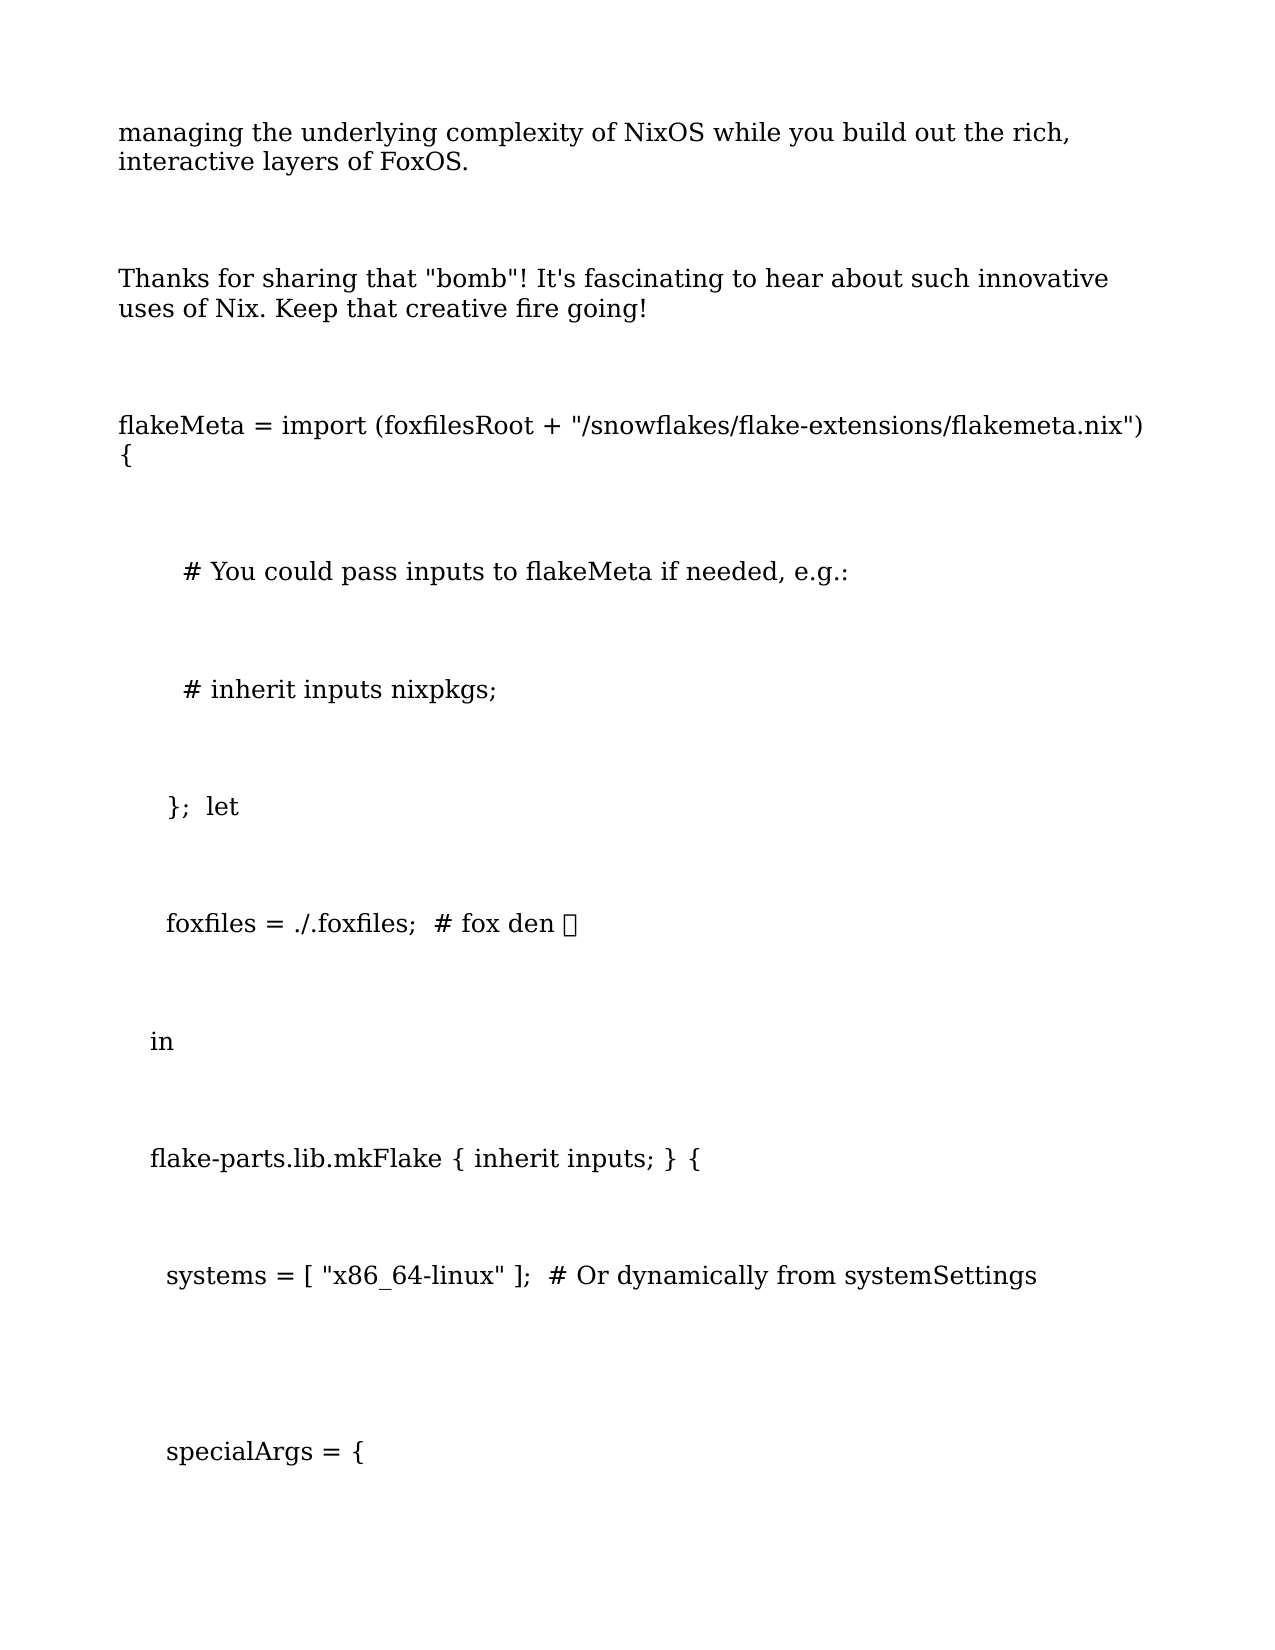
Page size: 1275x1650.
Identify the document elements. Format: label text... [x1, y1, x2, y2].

text systems = [ "x86_64-linux" ]; # Or dynamically from systemSettings [118, 1261, 1157, 1290]
text # You could pass inputs to flakeMeta if needed, e.g.: [118, 557, 1157, 587]
text flake-parts.lib.mkFlake { inherit inputs; } { [118, 1144, 1157, 1173]
text # inherit inputs nixpkgs; [118, 675, 1157, 704]
text }; let [118, 792, 1157, 821]
text flakeMeta = import (foxfilesRoot + "/snowflakes/flake-extensions/flakemeta.nix") { [118, 411, 1157, 469]
text foxfiles = ./.foxfiles; # fox den 🦊 [118, 909, 1157, 938]
text Thanks for sharing that "bomb"! It's fascinating to hear about such innovative uses of Nix. Keep that creative fire going! [118, 264, 1157, 323]
text in [118, 1027, 1157, 1056]
text managing the underlying complexity of NixOS while you build out the rich, interactive layers of FoxOS. [118, 118, 1157, 176]
text specialArgs = { [118, 1437, 1157, 1466]
